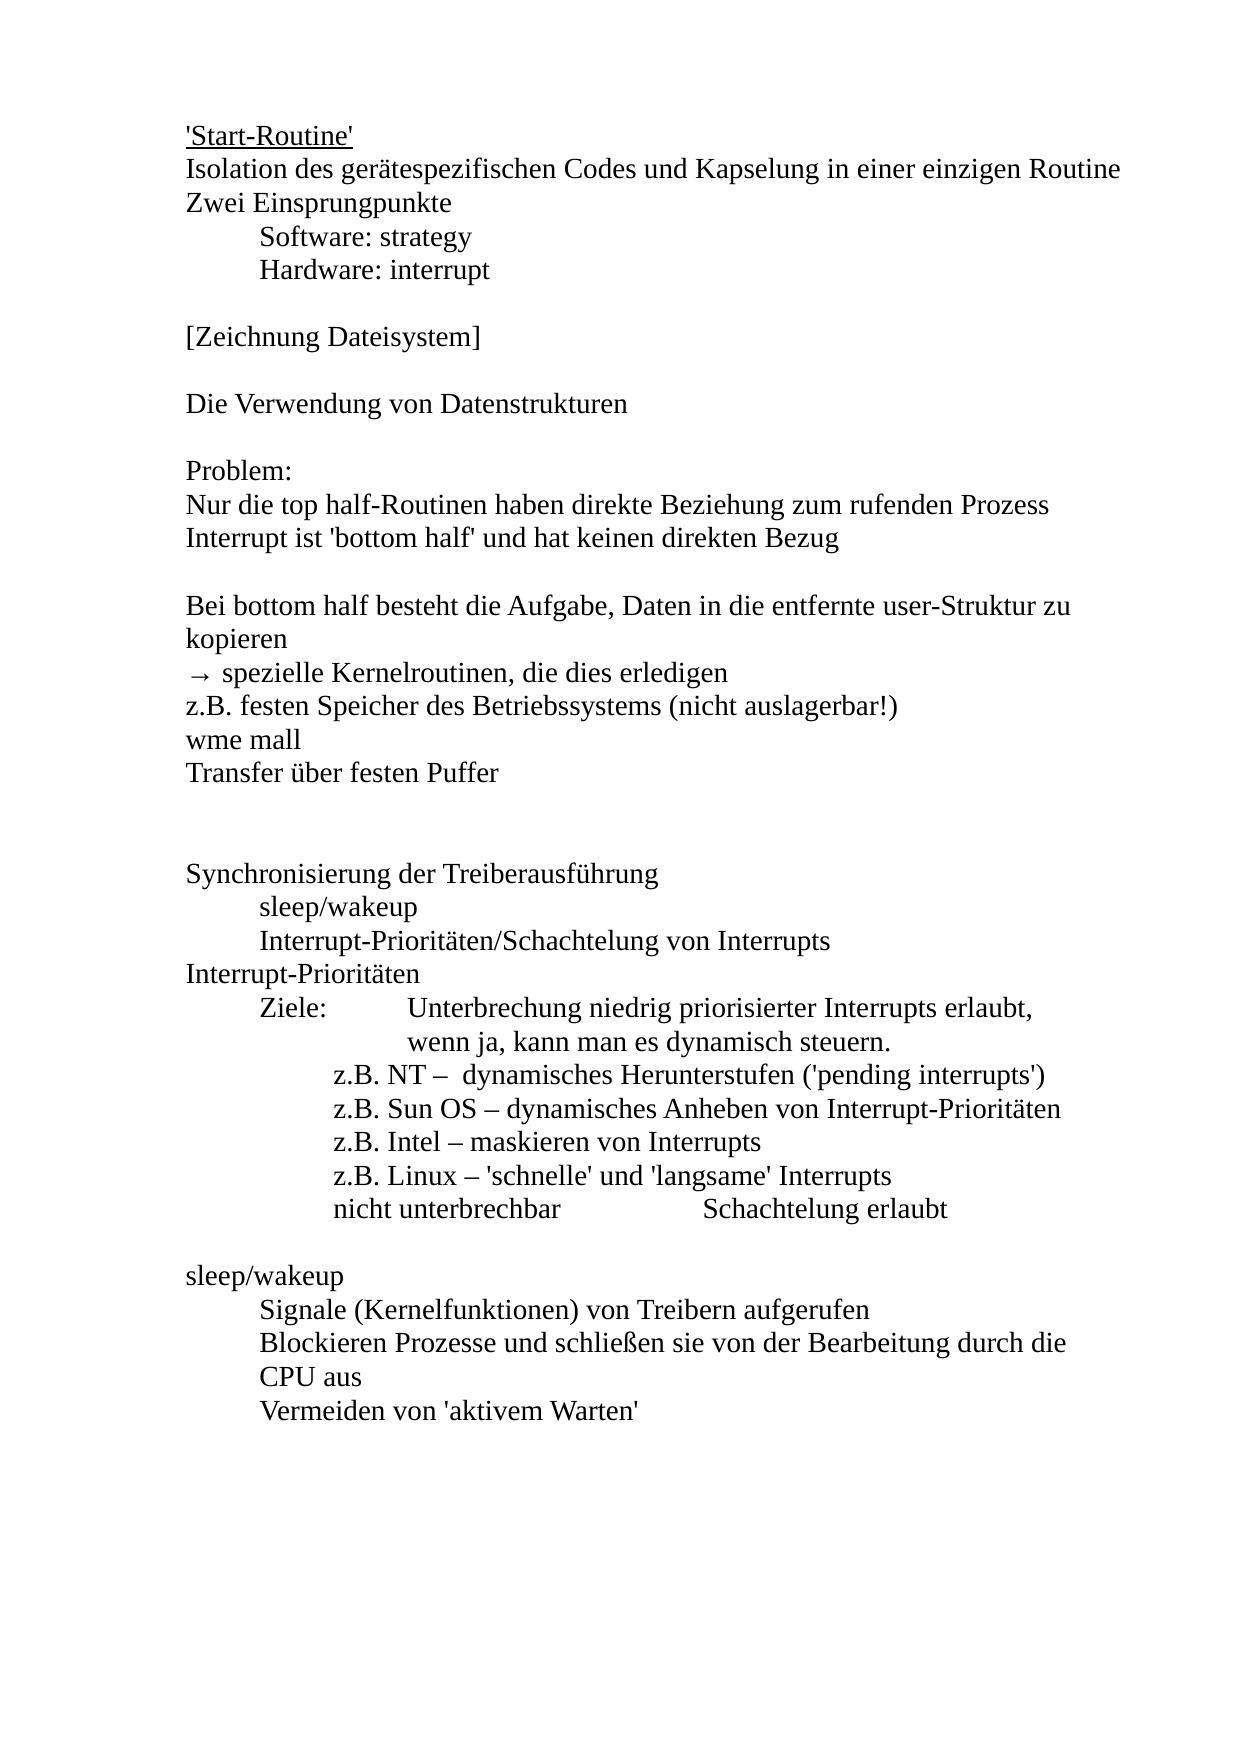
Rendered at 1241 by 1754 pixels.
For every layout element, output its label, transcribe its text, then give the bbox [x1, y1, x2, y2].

text Nur die top half-Routinen haben direkte Beziehung zum rufenden Prozess [185, 487, 1122, 521]
text wme mall [185, 722, 1122, 755]
text Hardware: interrupt [185, 252, 1122, 286]
text z.B. Sun OS – dynamisches Anheben von Interrupt-Prioritäten [185, 1091, 1122, 1124]
text Blockieren Prozesse und schließen sie von der Bearbeitung durch die CPU aus [185, 1326, 1122, 1393]
text Synchronisierung der Treiberausführung [185, 856, 1122, 889]
text Signale (Kernelfunktionen) von Treibern aufgerufen [185, 1292, 1122, 1326]
text Ziele: Unterbrechung niedrig priorisierter Interrupts erlaubt, [185, 990, 1122, 1024]
text Interrupt-Prioritäten/Schachtelung von Interrupts [185, 923, 1122, 957]
text sleep/wakeup [185, 889, 1122, 923]
text z.B. NT – dynamisches Herunterstufen ('pending interrupts') [185, 1057, 1122, 1091]
text z.B. festen Speicher des Betriebssystems (nicht auslagerbar!) [185, 688, 1122, 722]
text Problem: [185, 453, 1122, 487]
text Zwei Einsprungpunkte [185, 185, 1122, 219]
text nicht unterbrechbar Schachtelung erlaubt [185, 1191, 1122, 1225]
text wenn ja, kann man es dynamisch steuern. [185, 1024, 1122, 1057]
text [Zeichnung Dateisystem] [185, 319, 1122, 353]
text z.B. Intel – maskieren von Interrupts [185, 1124, 1122, 1158]
text Die Verwendung von Datenstrukturen [185, 386, 1122, 420]
text Transfer über festen Puffer [185, 755, 1122, 789]
text → spezielle Kernelroutinen, die dies erledigen [185, 655, 1122, 688]
text Vermeiden von 'aktivem Warten' [185, 1393, 1122, 1426]
text Isolation des gerätespezifischen Codes und Kapselung in einer einzigen Routine [185, 152, 1122, 185]
text Interrupt-Prioritäten [185, 957, 1122, 990]
text Interrupt ist 'bottom half' und hat keinen direkten Bezug [185, 521, 1122, 554]
text sleep/wakeup [185, 1258, 1122, 1292]
text 'Start-Routine' [185, 118, 1122, 152]
text Bei bottom half besteht die Aufgabe, Daten in die entfernte user-Struktur zu kopieren [185, 588, 1122, 655]
text Software: strategy [185, 219, 1122, 252]
text z.B. Linux – 'schnelle' und 'langsame' Interrupts [185, 1158, 1122, 1191]
